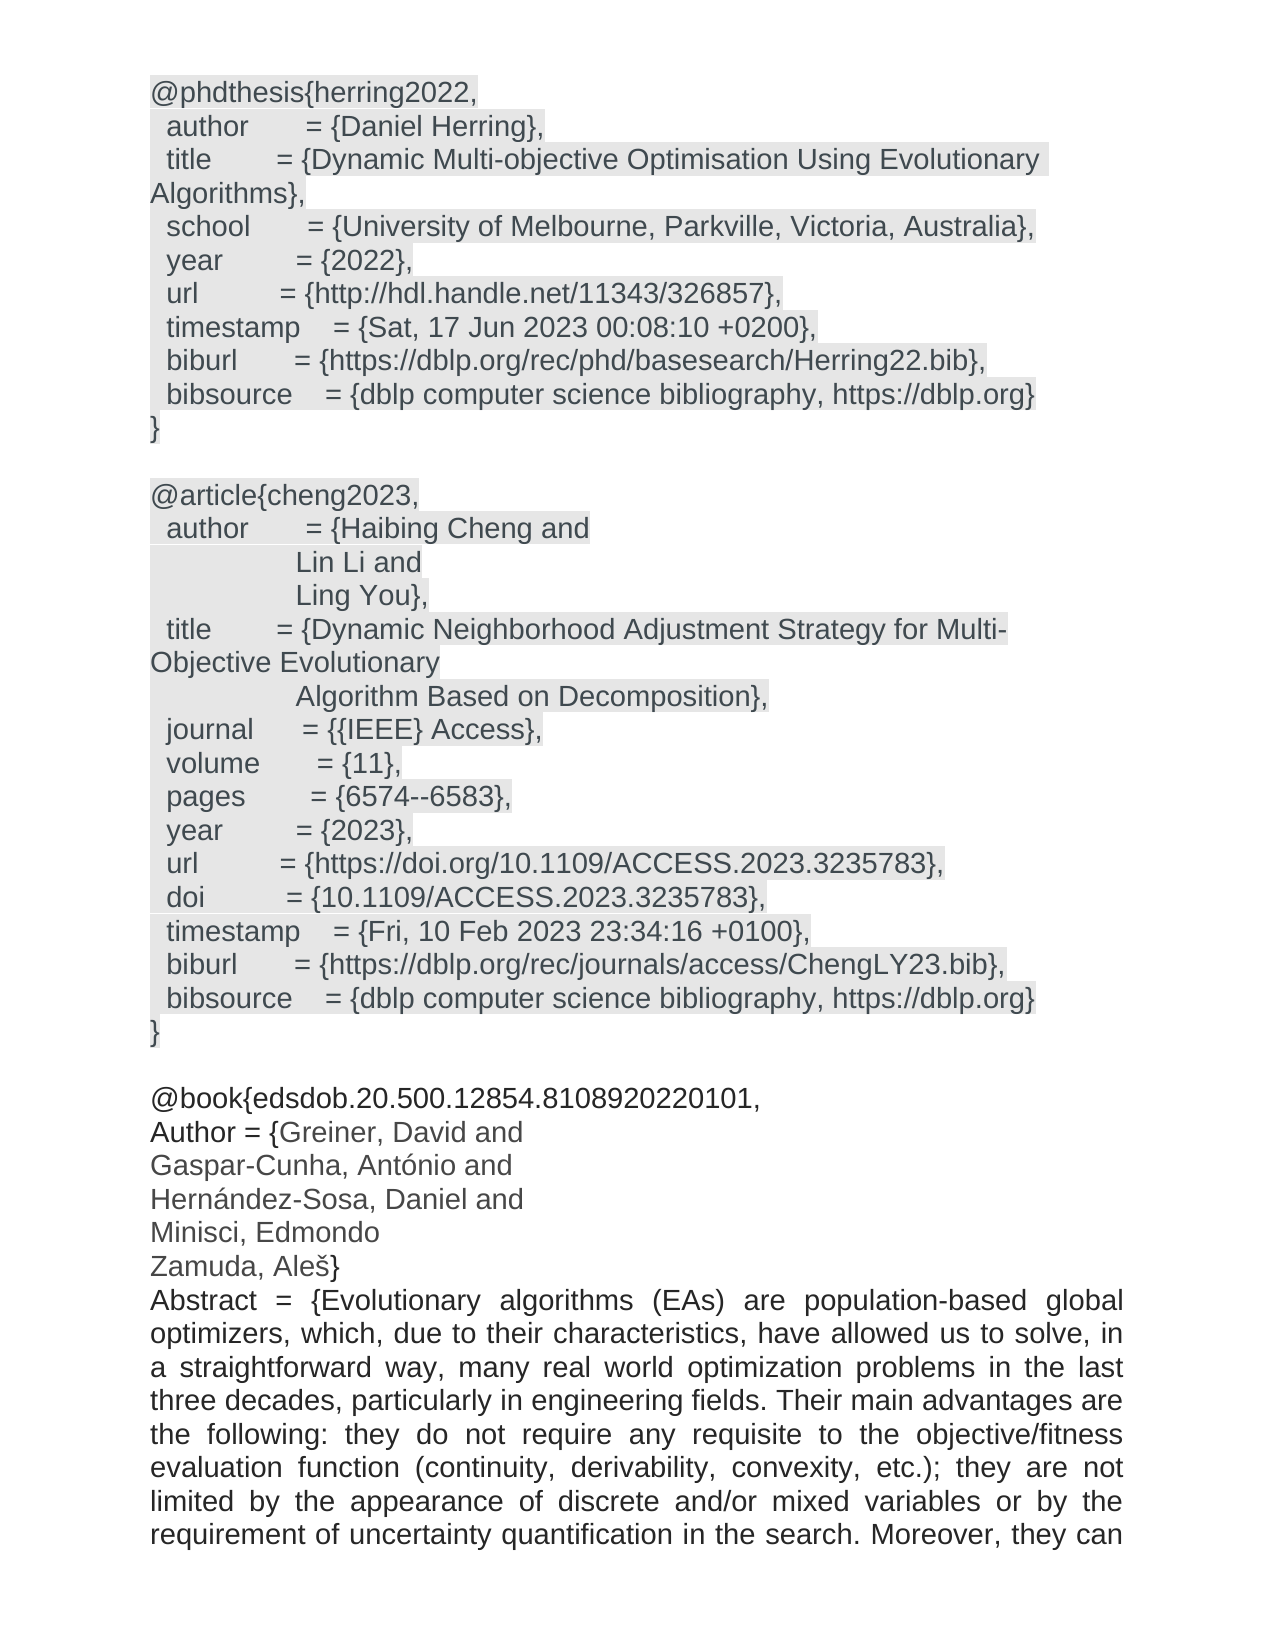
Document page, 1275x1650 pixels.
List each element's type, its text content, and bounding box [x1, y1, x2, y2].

text Zamuda, Aleš} [150, 1249, 1125, 1282]
text } [150, 410, 1125, 444]
text Abstract = {Evolutionary algorithms (EAs) are population-based global optimizers, which, due to their characteristics, have allowed us to solve, in a straightforward way, many real world optimization problems in the last three decades, particularly in engineering fields. Their main advantages are the following: they do not require any requisite to the objective/fitness evaluation function (continuity, derivability, convexity, etc.); they are not limited by the appearance of discrete and/or mixed variables or by the requirement of uncertainty quantification in the search. Moreover, they can [150, 1282, 1125, 1551]
text biburl = {https://dblp.org/rec/journals/access/ChengLY23.bib}, [150, 947, 1125, 981]
text Hernández-Sosa, Daniel and [150, 1182, 1125, 1215]
text @phdthesis{herring2022, [150, 75, 1125, 108]
text @article{cheng2023, [150, 477, 1125, 511]
text url = {http://hdl.handle.net/11343/326857}, [150, 276, 1125, 310]
text year = {2023}, [150, 813, 1125, 846]
text year = {2022}, [150, 243, 1125, 276]
text Lin Li and [150, 544, 1125, 578]
text author = {Haibing Cheng and [150, 511, 1125, 544]
text Algorithm Based on Decomposition}, [150, 679, 1125, 712]
text @book{edsdob.20.500.12854.8108920220101, [150, 1081, 1125, 1115]
text Author = {Greiner, David and [150, 1115, 1125, 1148]
text journal = {{IEEE} Access}, [150, 712, 1125, 746]
text bibsource = {dblp computer science bibliography, https://dblp.org} [150, 981, 1125, 1014]
text pages = {6574--6583}, [150, 779, 1125, 813]
text school = {University of Melbourne, Parkville, Victoria, Australia}, [150, 209, 1125, 243]
text biburl = {https://dblp.org/rec/phd/basesearch/Herring22.bib}, [150, 343, 1125, 377]
text title = {Dynamic Multi-objective Optimisation Using Evolutionary Algorithms}, [150, 142, 1125, 209]
text timestamp = {Fri, 10 Feb 2023 23:34:16 +0100}, [150, 913, 1125, 947]
text Ling You}, [150, 578, 1125, 612]
text timestamp = {Sat, 17 Jun 2023 00:08:10 +0200}, [150, 310, 1125, 343]
text bibsource = {dblp computer science bibliography, https://dblp.org} [150, 377, 1125, 410]
text doi = {10.1109/ACCESS.2023.3235783}, [150, 880, 1125, 913]
text volume = {11}, [150, 746, 1125, 779]
text } [150, 1014, 1125, 1048]
text Gaspar‐Cunha, António and [150, 1148, 1125, 1182]
text url = {https://doi.org/10.1109/ACCESS.2023.3235783}, [150, 846, 1125, 880]
text author = {Daniel Herring}, [150, 108, 1125, 142]
text title = {Dynamic Neighborhood Adjustment Strategy for Multi-Objective Evolutionary [150, 612, 1125, 679]
text Minisci, Edmondo [150, 1215, 1125, 1249]
